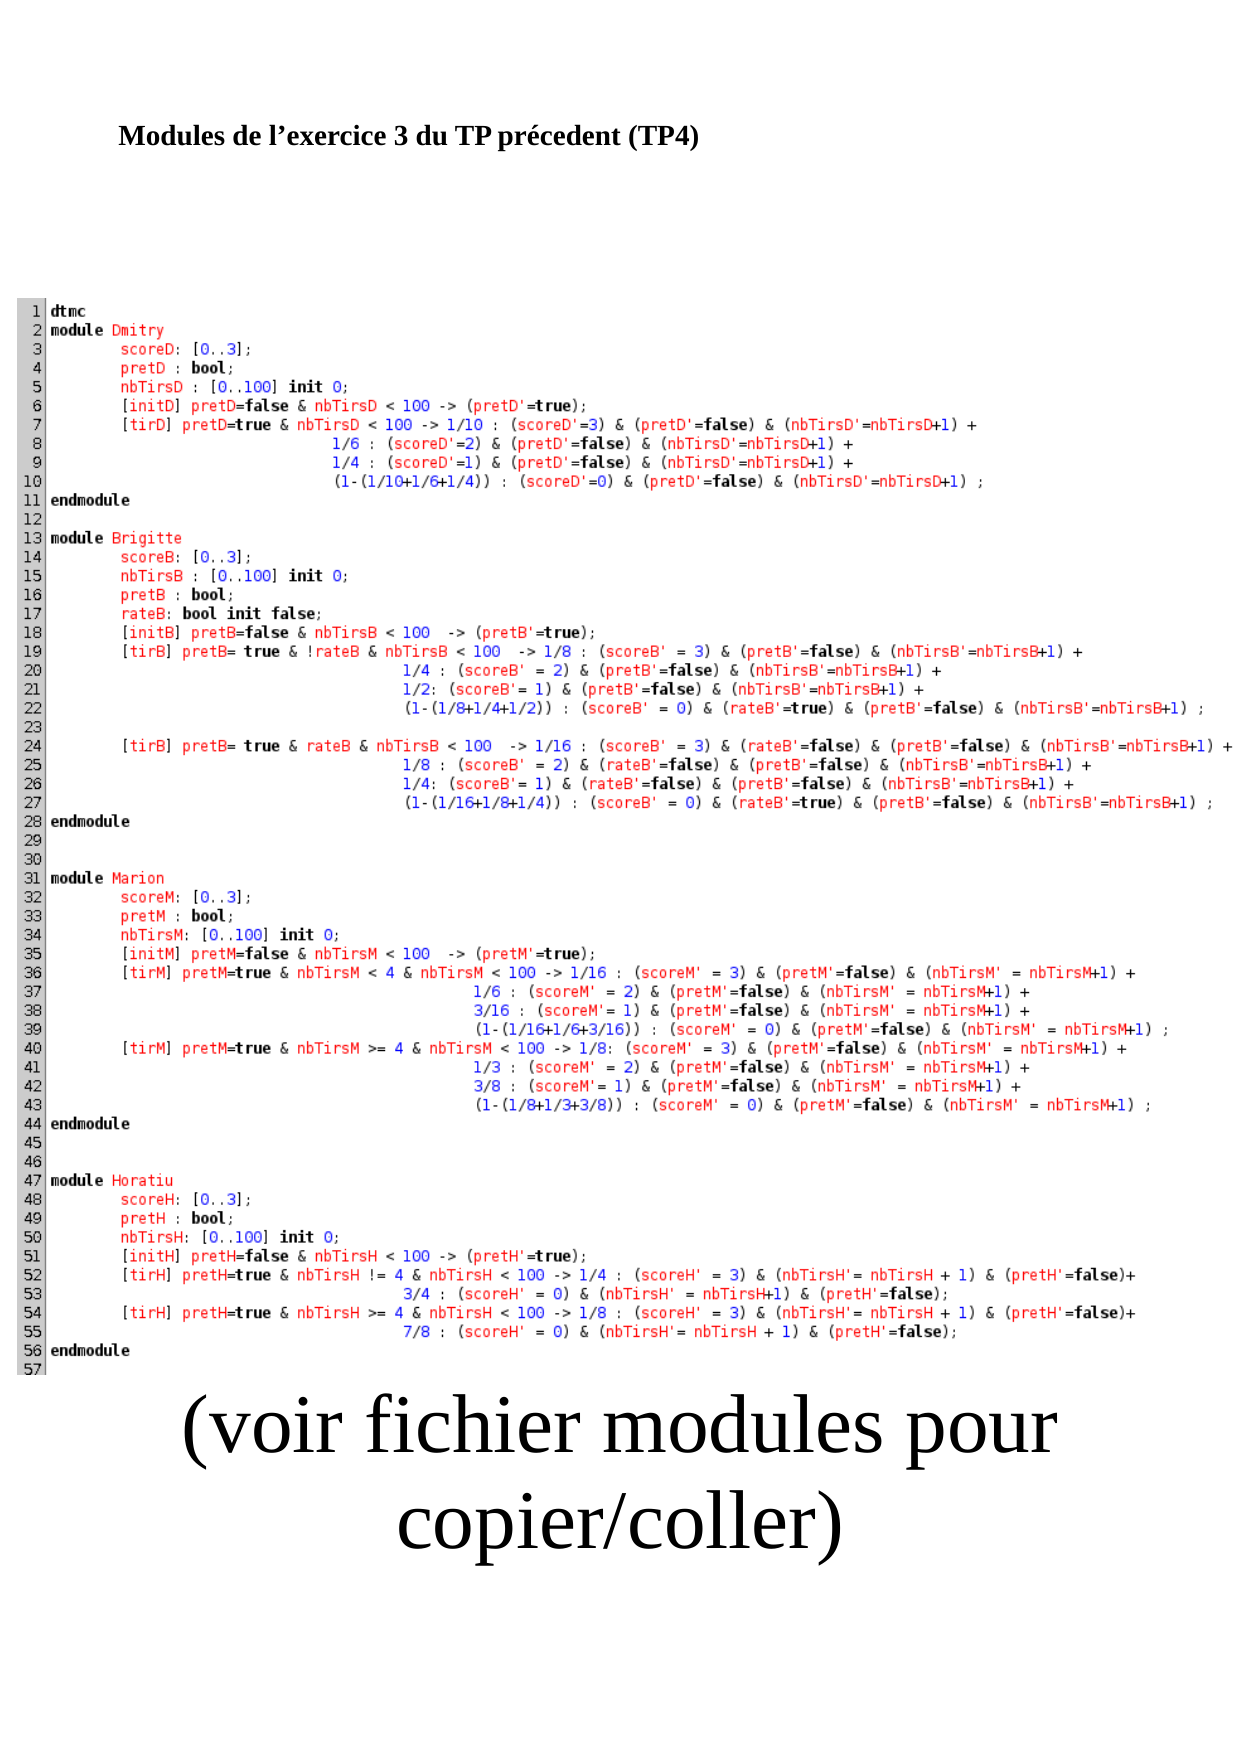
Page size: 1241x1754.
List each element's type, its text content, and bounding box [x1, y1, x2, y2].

text [118, 247, 1122, 298]
text Modules de l’exercice 3 du TP précedent (TP4) [118, 118, 1122, 152]
picture [17, 298, 1240, 1375]
text (voir fichier modules pour copier/coller) [118, 1375, 1122, 1566]
